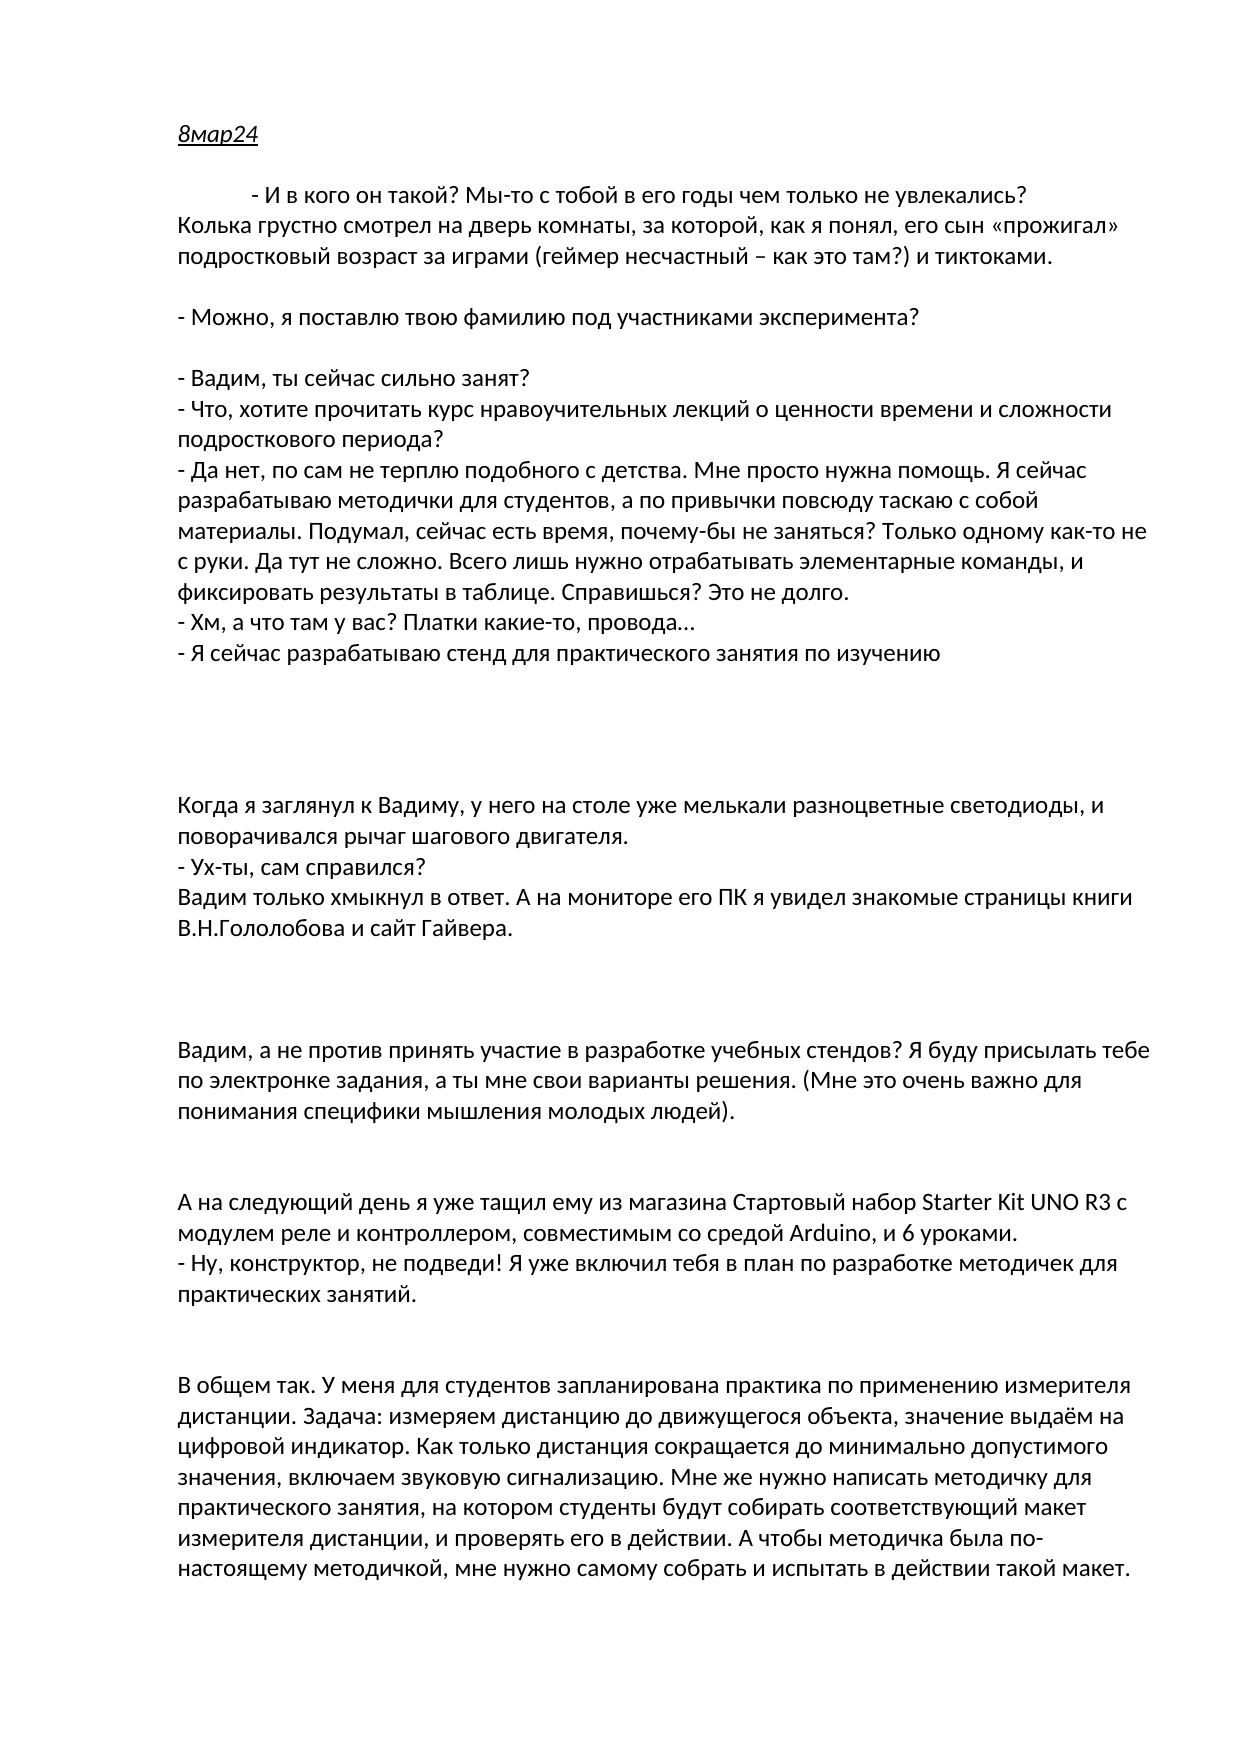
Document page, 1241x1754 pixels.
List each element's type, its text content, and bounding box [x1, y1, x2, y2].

text А на следующий день я уже тащил ему из магазина Стартовый набор Starter Kit UNO R3 с модулем реле и контроллером, совместимым со средой Arduino, и 6 уроками. [177, 1186, 1152, 1247]
text - И в кого он такой? Мы-то с тобой в его годы чем только не увлекались? [177, 179, 1152, 210]
text - Ну, конструктор, не подведи! Я уже включил тебя в план по разработке методичек для практических занятий. [177, 1247, 1152, 1308]
text Колька грустно смотрел на дверь комнаты, за которой, как я понял, его сын «прожигал» подростковый возраст за играми (геймер несчастный – как это там?) и тиктоками. [177, 210, 1152, 271]
text - Можно, я поставлю твою фамилию под участниками эксперимента? [177, 301, 1152, 332]
text - Да нет, по сам не терплю подобного с детства. Мне просто нужна помощь. Я сейчас разрабатываю методички для студентов, а по привычки повсюду таскаю с собой материалы. Подумал, сейчас есть время, почему-бы не заняться? Только одному как-то не с руки. Да тут не сложно. Всего лишь нужно отрабатывать элементарные команды, и фиксировать результаты в таблице. Справишься? Это не долго. [177, 454, 1152, 606]
text - Я сейчас разрабатываю стенд для практического занятия по изучению [177, 637, 1152, 667]
text - Ух-ты, сам справился? [177, 851, 1152, 881]
text - Хм, а что там у вас? Платки какие-то, провода… [177, 606, 1152, 637]
text Когда я заглянул к Вадиму, у него на столе уже мелькали разноцветные светодиоды, и поворачивался рычаг шагового двигателя. [177, 789, 1152, 851]
text Вадим только хмыкнул в ответ. А на мониторе его ПК я увидел знакомые страницы книги В.Н.Гололобова и сайт Гайвера. [177, 881, 1152, 942]
text Вадим, а не против принять участие в разработке учебных стендов? Я буду присылать тебе по электронке задания, а ты мне свои варианты решения. (Мне это очень важно для понимания специфики мышления молодых людей). [177, 1034, 1152, 1125]
text В общем так. У меня для студентов запланирована практика по применению измерителя дистанции. Задача: измеряем дистанцию до движущегося объекта, значение выдаём на цифровой индикатор. Как только дистанция сокращается до минимально допустимого значения, включаем звуковую сигнализацию. Мне же нужно написать методичку для практического занятия, на котором студенты будут собирать соответствующий макет измерителя дистанции, и проверять его в действии. А чтобы методичка была по-настоящему методичкой, мне нужно самому собрать и испытать в действии такой макет. [177, 1369, 1152, 1583]
text 8мар24 [177, 118, 1152, 149]
text - Что, хотите прочитать курс нравоучительных лекций о ценности времени и сложности подросткового периода? [177, 393, 1152, 454]
text - Вадим, ты сейчас сильно занят? [177, 362, 1152, 393]
